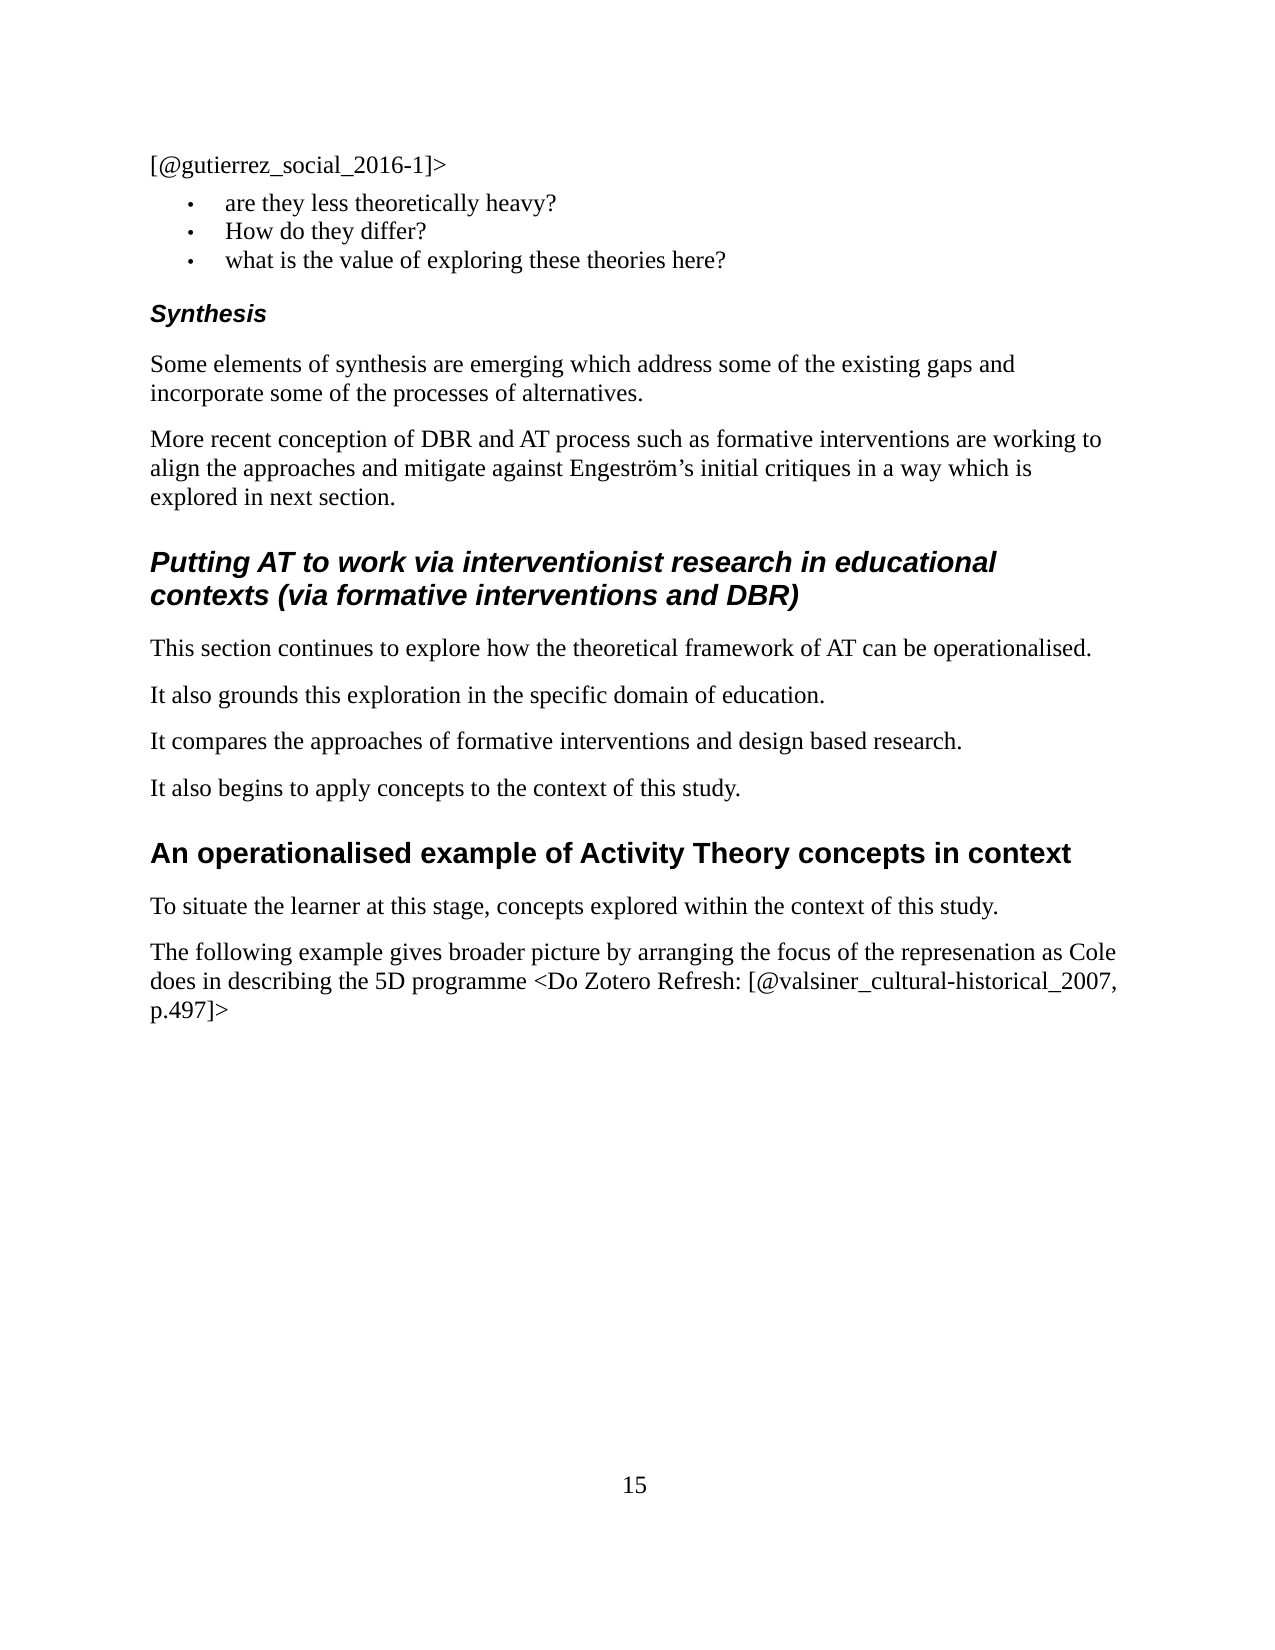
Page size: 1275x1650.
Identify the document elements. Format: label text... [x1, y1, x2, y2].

list How do they differ? [187, 216, 1125, 245]
text [@gutierrez_social_2016-1]> [150, 150, 1125, 179]
text It also grounds this exploration in the specific domain of education. [150, 680, 1125, 708]
text More recent conception of DBR and AT process such as formative interventions are working to align the approaches and mitigate against Engeström’s initial critiques in a way which is explored in next section. [150, 424, 1125, 511]
text This section continues to explore how the theoretical framework of AT can be operationalised. [150, 633, 1125, 662]
list are they less theoretically heavy? [187, 188, 1125, 216]
subtitle Synthesis [150, 299, 1125, 327]
text The following example gives broader picture by arranging the focus of the represenation as Cole does in describing the 5D programme <Do Zotero Refresh: [@valsiner_cultural-historical_2007, p.497]> [150, 937, 1125, 1024]
text Some elements of synthesis are emerging which address some of the existing gaps and incorporate some of the processes of alternatives. [150, 349, 1125, 406]
subtitle An operationalised example of Activity Theory concepts in context [150, 836, 1125, 869]
text To situate the learner at this stage, concepts explored within the context of this study. [150, 891, 1125, 919]
text It also begins to apply concepts to the context of this study. [150, 773, 1125, 802]
list what is the value of exploring these theories here? [187, 245, 1125, 274]
text It compares the approaches of formative interventions and design based research. [150, 726, 1125, 755]
subtitle Putting AT to work via interventionist research in educational contexts (via formative interventions and DBR) [150, 544, 1125, 612]
